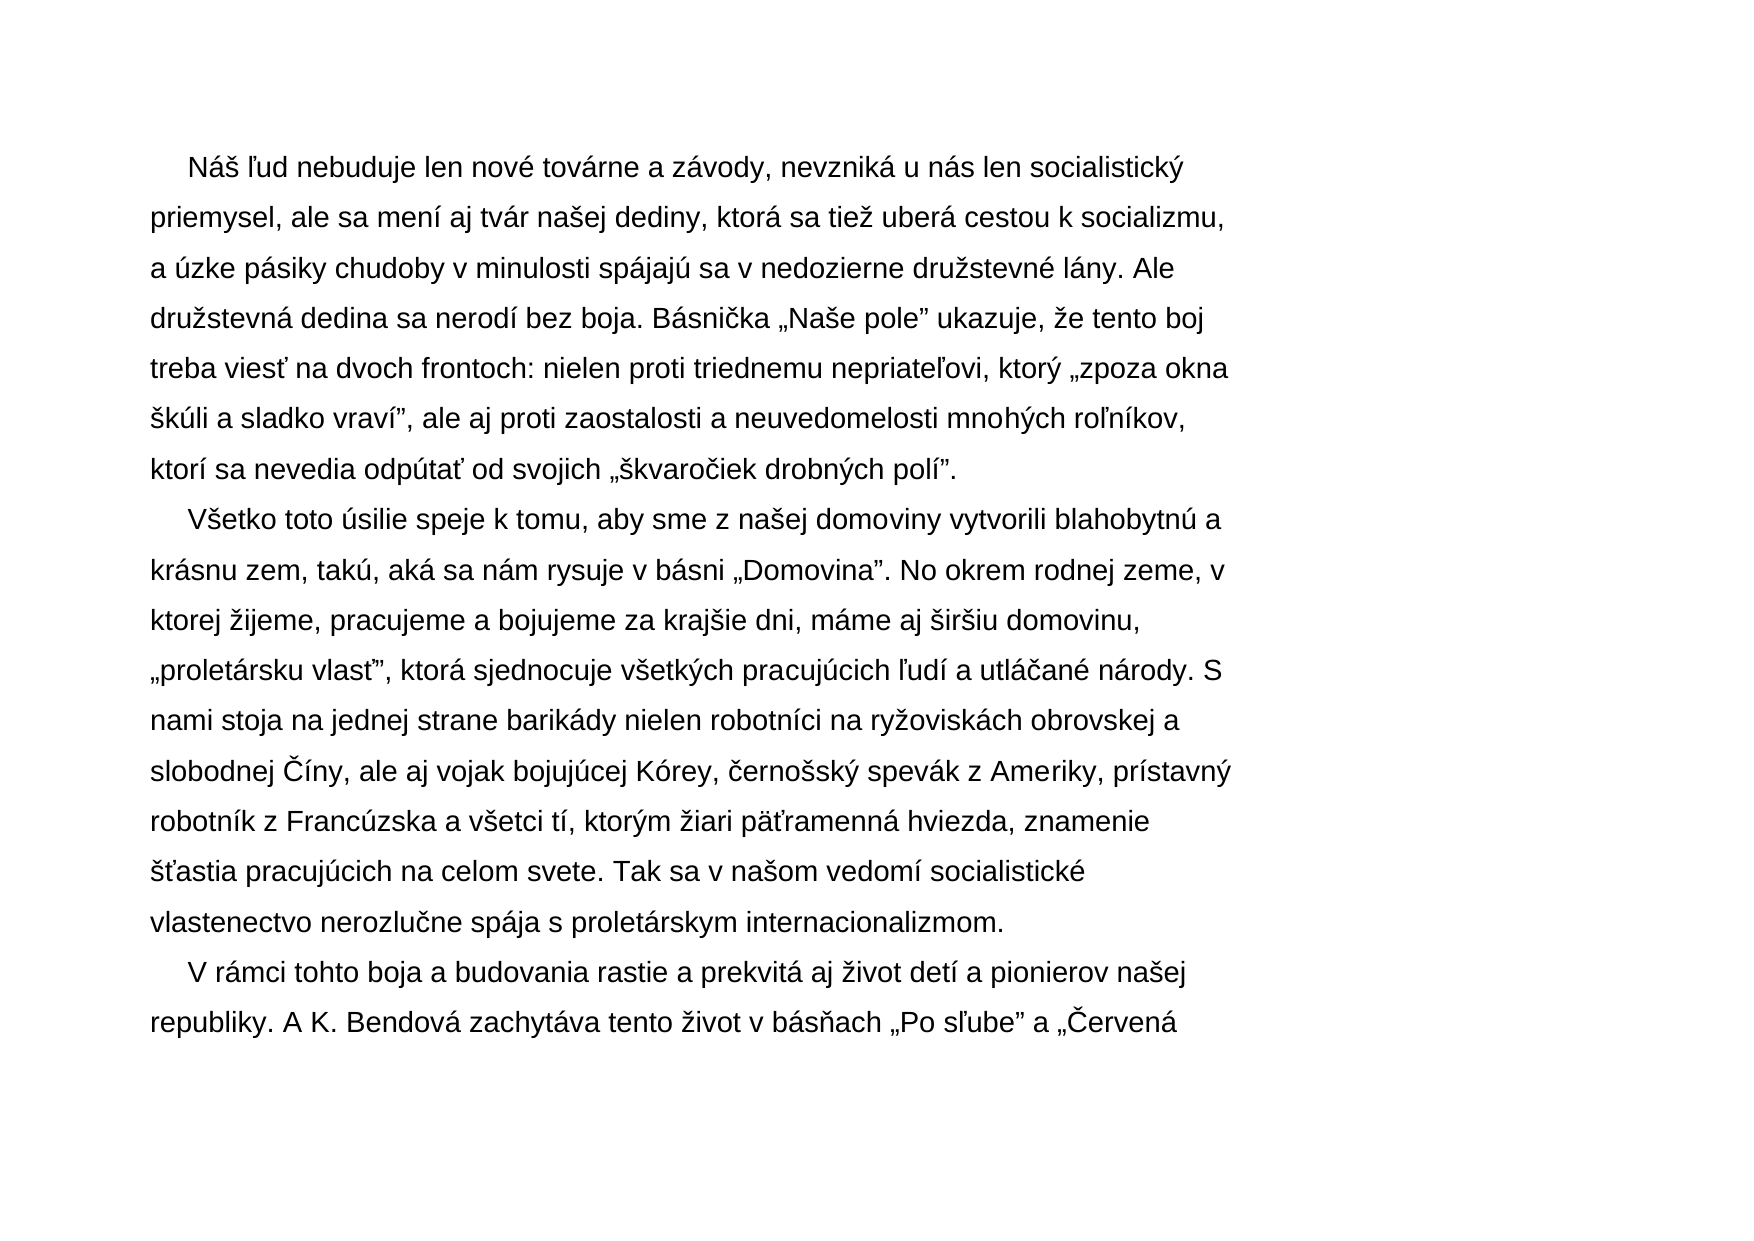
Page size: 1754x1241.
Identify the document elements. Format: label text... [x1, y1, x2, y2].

text Náš ľud nebuduje len nové továrne a závody, nevzniká u nás len socialistický priemysel, ale sa mení aj tvár našej dediny, ktorá sa tiež uberá cestou k socializmu, a úzke pásiky chudoby v minulosti spájajú sa v nedozierne družstevné lány. Ale družstevná dedina sa nerodí bez boja. Básnička „Naše pole” ukazuje, že tento boj treba viesť na dvoch frontoch: nielen proti triednemu nepriateľovi, ktorý „zpoza okna škúli a sladko vraví”, ale aj proti zaostalosti a neuvedomelosti mno­hých roľníkov, ktorí sa nevedia odpútať od svojich „škvaročiek drobných polí”. [150, 150, 1243, 485]
text Všetko toto úsilie speje k tomu, aby sme z našej domo­viny vytvorili blahobytnú a krásnu zem, takú, aká sa nám rysuje v básni „Domovina”. No okrem rodnej zeme, v ktorej žijeme, pracujeme a bojujeme za krajšie dni, máme aj širšiu domovinu, „proletársku vlasť”, ktorá sjednocuje všetkých pra­cujúcich ľudí a utláčané národy. S nami stoja na jednej strane barikády nielen robotníci na ryžoviskách obrovskej a slobodnej Číny, ale aj vojak bojujúcej Kórey, černošský spevák z Ame­riky, prístavný robotník z Francúzska a všetci tí, ktorým žiari päťramenná hviezda, znamenie šťastia pracujúcich na celom svete. Tak sa v našom vedomí socialistické vlastenectvo nerozlučne spája s proletárskym internacionalizmom. [150, 502, 1243, 938]
text V rámci tohto boja a budovania rastie a prekvitá aj život detí a pionierov našej republiky. A K. Bendová zachytáva tento život v básňach „Po sľube” a „Červená [150, 955, 1243, 1039]
